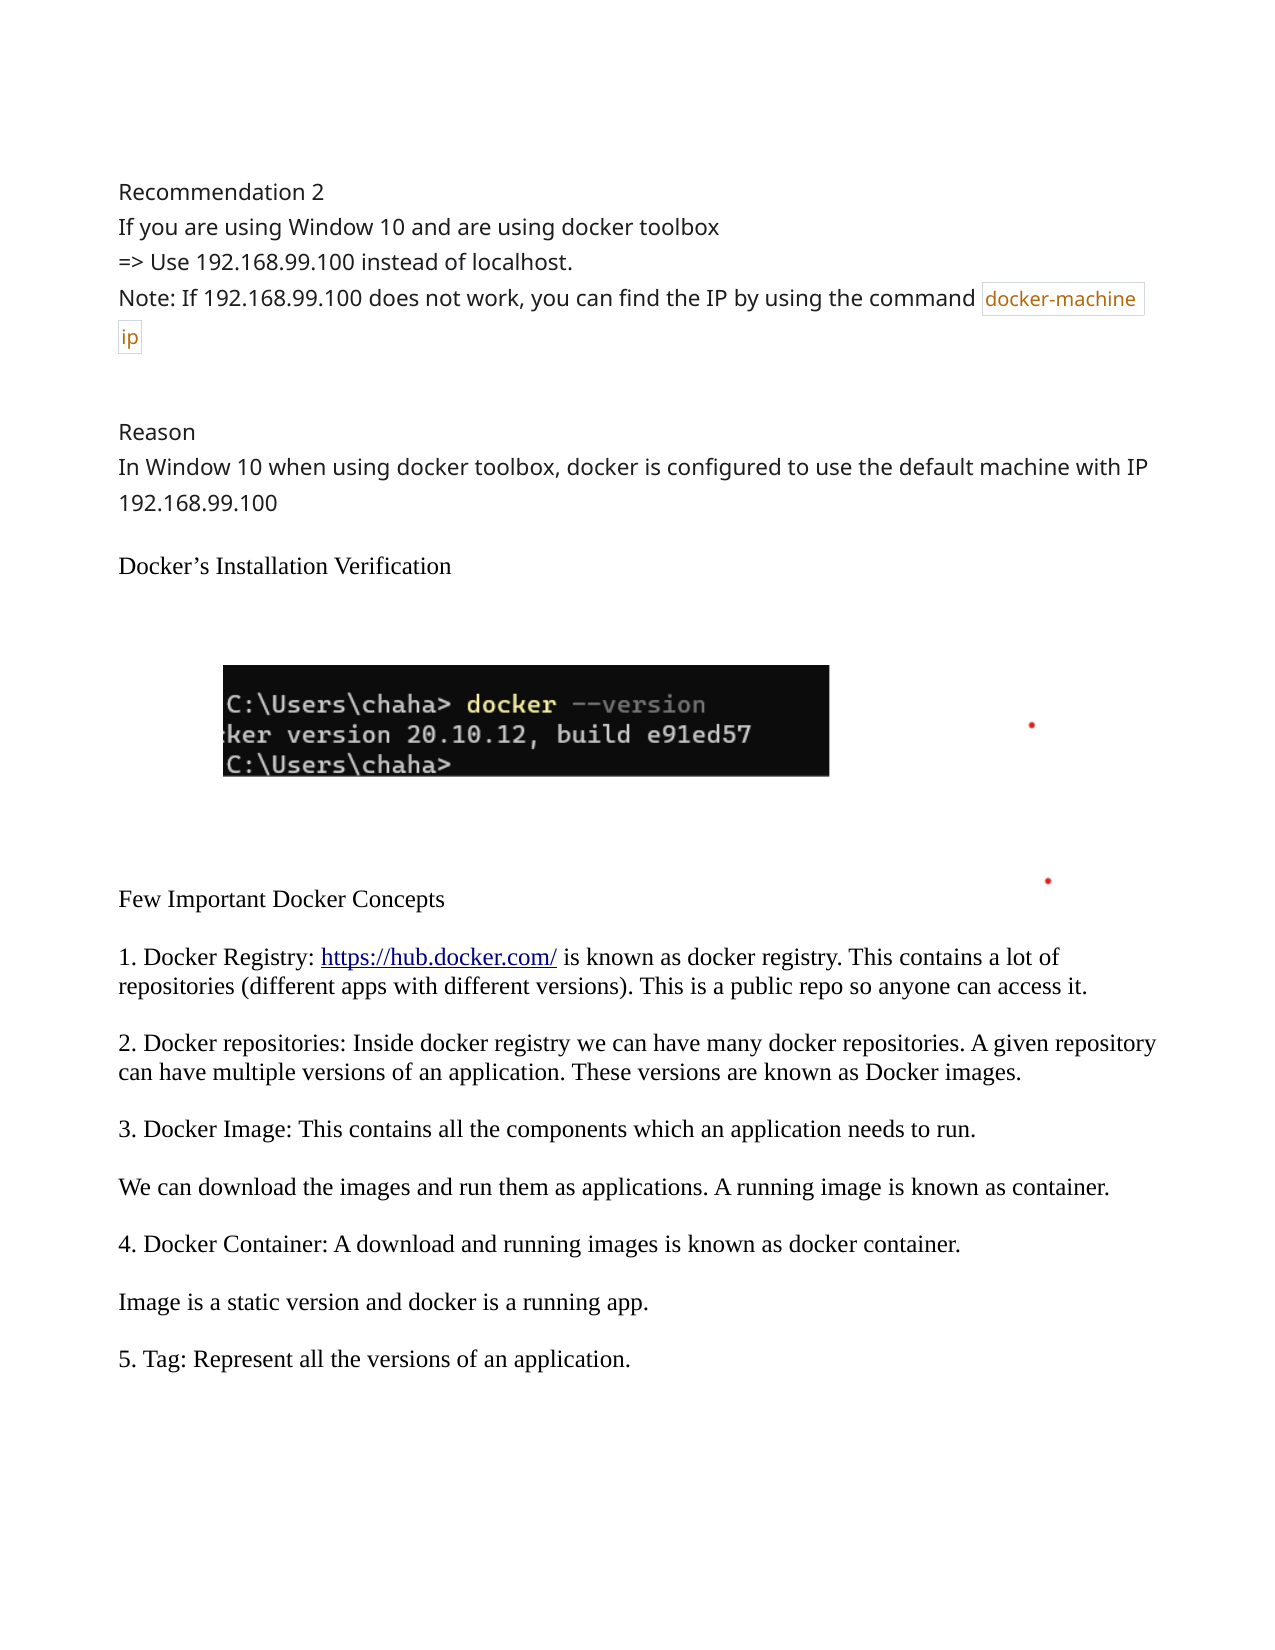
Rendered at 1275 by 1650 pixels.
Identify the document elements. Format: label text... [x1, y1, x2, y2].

text Image is a static version and docker is a running app. [118, 1287, 1157, 1316]
text We can download the images and run them as applications. A running image is known as container. [118, 1172, 1157, 1201]
text 2. Docker repositories: Inside docker registry we can have many docker repositories. A given repository can have multiple versions of an application. These versions are known as Docker images. [118, 1028, 1157, 1086]
text 4. Docker Container: A download and running images is known as docker container. [118, 1229, 1157, 1258]
text Docker’s Installation Verification [118, 551, 1157, 579]
picture [223, 665, 1052, 885]
text 1. Docker Registry: https://hub.docker.com/ is known as docker registry. This contains a lot of repositories (different apps with different versions). This is a public repo so anyone can access it. [118, 942, 1157, 999]
text Note: If 192.168.99.100 does not work, you can find the IP by using the command docker-machine ip [118, 282, 1157, 353]
text Few Important Docker Concepts [118, 666, 1157, 913]
text 3. Docker Image: This contains all the components which an application needs to run. [118, 1114, 1157, 1143]
text Recommendation 2 [118, 176, 1157, 207]
text => Use 192.168.99.100 instead of localhost. [118, 247, 1157, 277]
text In Window 10 when using docker toolbox, docker is configured to use the default machine with IP 192.168.99.100 [118, 452, 1157, 517]
text Reason [118, 416, 1157, 447]
text 5. Tag: Represent all the versions of an application. [118, 1344, 1157, 1373]
text If you are using Window 10 and are using docker toolbox [118, 211, 1157, 242]
